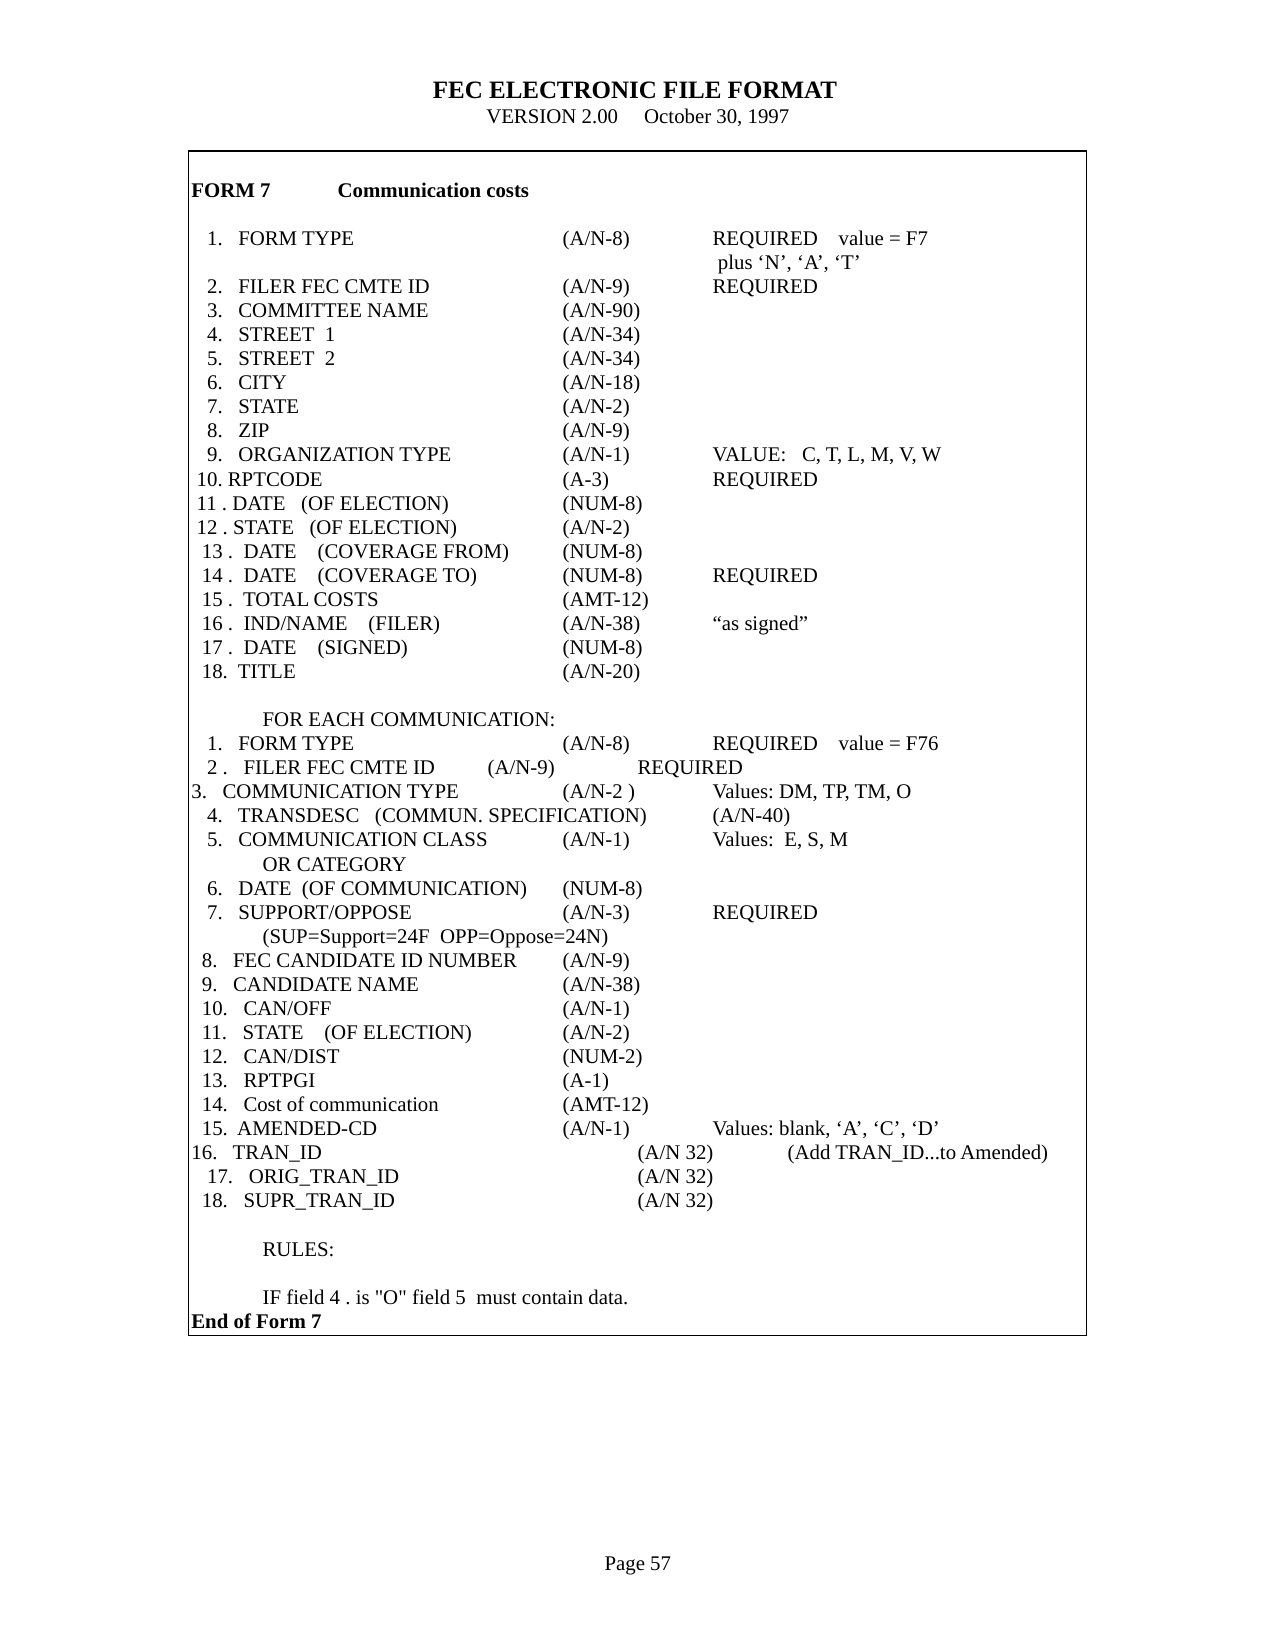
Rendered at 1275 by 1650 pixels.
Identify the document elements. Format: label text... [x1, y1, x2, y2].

text 17 . DATE (SIGNED) (NUM-8) [189, 631, 1086, 655]
text 4. TRANSDESC (COMMUN. SPECIFICATION) (A/N-40) [189, 800, 1086, 824]
text End of Form 7 [189, 1305, 1086, 1335]
text 9. ORGANIZATION TYPE (A/N-1) VALUE: C, T, L, M, V, W [189, 439, 1086, 463]
text IF field 4 . is "O" field 5 must contain data. [189, 1281, 1086, 1305]
text 14 . DATE (COVERAGE TO) (NUM-8) REQUIRED [189, 559, 1086, 583]
text 15 . TOTAL COSTS (AMT-12) [189, 583, 1086, 607]
text 2. FILER FEC CMTE ID (A/N-9) REQUIRED [189, 270, 1086, 294]
text 3. COMMITTEE NAME (A/N-90) [189, 294, 1086, 318]
text 9. CANDIDATE NAME (A/N-38) [189, 968, 1086, 992]
text 18. SUPR_TRAN_ID (A/N 32) [189, 1185, 1086, 1212]
text 7. SUPPORT/OPPOSE (A/N-3) REQUIRED [189, 896, 1086, 920]
text 10. RPTCODE (A-3) REQUIRED [189, 463, 1086, 487]
text 15. AMENDED-CD (A/N-1) Values: blank, ‘A’, ‘C’, ‘D’ [189, 1112, 1086, 1137]
text 5. STREET 2 (A/N-34) [189, 342, 1086, 367]
text FOR EACH COMMUNICATION: [189, 703, 1086, 727]
text OR CATEGORY [189, 848, 1086, 872]
text plus ‘N’, ‘A’, ‘T’ [189, 246, 1086, 270]
text 5. COMMUNICATION CLASS (A/N-1) Values: E, S, M [189, 824, 1086, 848]
text 8. ZIP (A/N-9) [189, 415, 1086, 439]
text 12 . STATE (OF ELECTION) (A/N-2) [189, 511, 1086, 535]
text 3. COMMUNICATION TYPE (A/N-2 ) Values: DM, TP, TM, O [189, 776, 1086, 800]
text 8. FEC CANDIDATE ID NUMBER (A/N-9) [189, 944, 1086, 968]
text 6. CITY (A/N-18) [189, 367, 1086, 391]
text (SUP=Support=24F OPP=Oppose=24N) [189, 920, 1086, 944]
text 18. TITLE (A/N-20) [189, 655, 1086, 683]
text 16. TRAN_ID (A/N 32) (Add TRAN_ID...to Amended) [189, 1137, 1086, 1161]
text FORM 7 Communication costs [189, 174, 1086, 202]
text 13. RPTPGI (A-1) [189, 1064, 1086, 1088]
text 6. DATE (OF COMMUNICATION) (NUM-8) [189, 872, 1086, 896]
text 10. CAN/OFF (A/N-1) [189, 992, 1086, 1016]
text 16 . IND/NAME (FILER) (A/N-38) “as signed” [189, 607, 1086, 631]
text 17. ORIG_TRAN_ID (A/N 32) [189, 1161, 1086, 1185]
text 13 . DATE (COVERAGE FROM) (NUM-8) [189, 535, 1086, 559]
text 14. Cost of communication (AMT-12) [189, 1088, 1086, 1112]
text 2 . FILER FEC CMTE ID (A/N-9) REQUIRED [189, 752, 1086, 776]
text RULES: [189, 1233, 1086, 1261]
text 1. FORM TYPE (A/N-8) REQUIRED value = F76 [189, 727, 1086, 752]
text 7. STATE (A/N-2) [189, 391, 1086, 415]
text 11 . DATE (OF ELECTION) (NUM-8) [189, 487, 1086, 511]
text 1. FORM TYPE (A/N-8) REQUIRED value = F7 [189, 222, 1086, 246]
text 12. CAN/DIST (NUM-2) [189, 1040, 1086, 1064]
text 4. STREET 1 (A/N-34) [189, 318, 1086, 342]
text 11. STATE (OF ELECTION) (A/N-2) [189, 1016, 1086, 1040]
